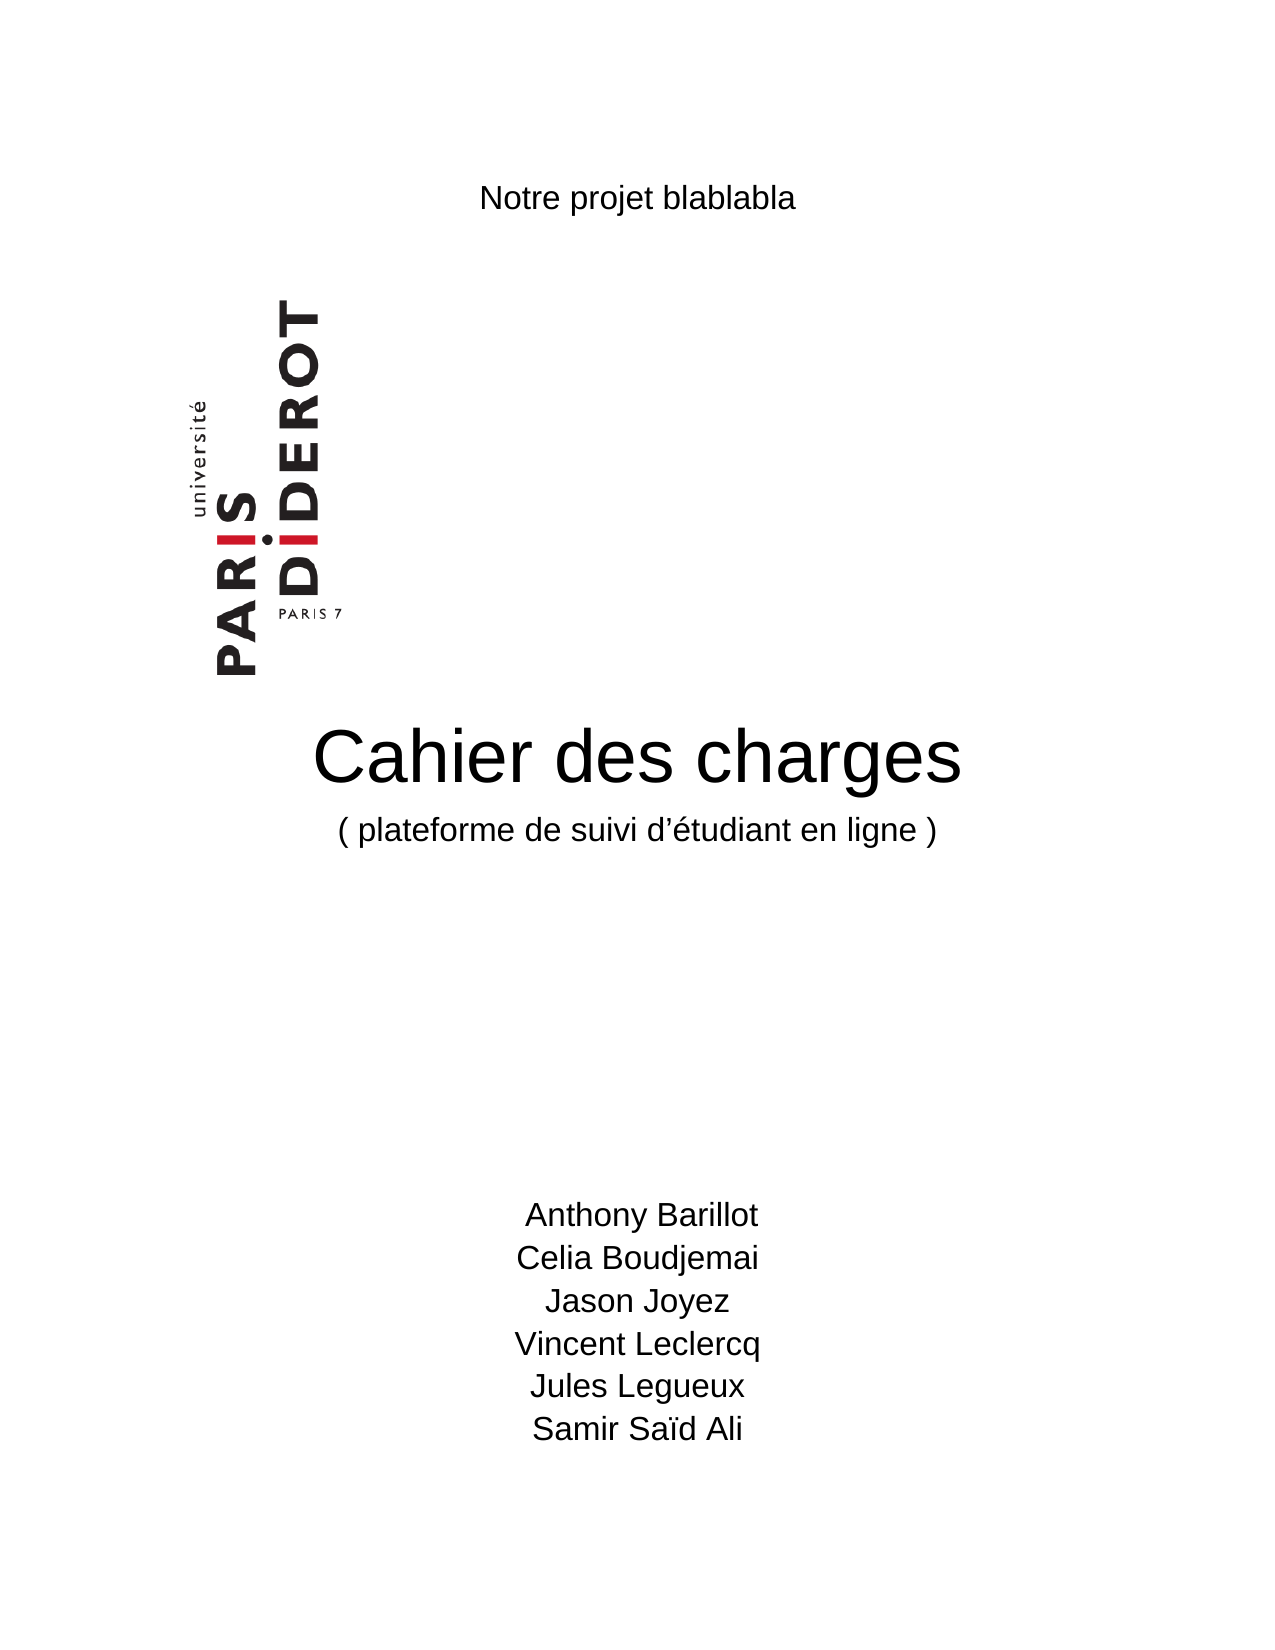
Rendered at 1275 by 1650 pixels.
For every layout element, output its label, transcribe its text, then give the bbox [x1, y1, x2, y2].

text Jules Legueux [150, 1367, 1125, 1405]
text Notre projet blablabla [150, 179, 1125, 217]
text Jason Joyez [150, 1282, 1125, 1319]
text Vincent Leclercq [150, 1325, 1125, 1362]
text Cahier des charges [150, 715, 1125, 798]
text Celia Boudjemai [150, 1239, 1125, 1276]
picture [168, 289, 358, 693]
text ( plateforme de suivi d’étudiant en ligne ) [150, 811, 1125, 848]
text Samir Saïd Ali [150, 1410, 1125, 1448]
text Anthony Barillot [450, 1196, 1125, 1233]
